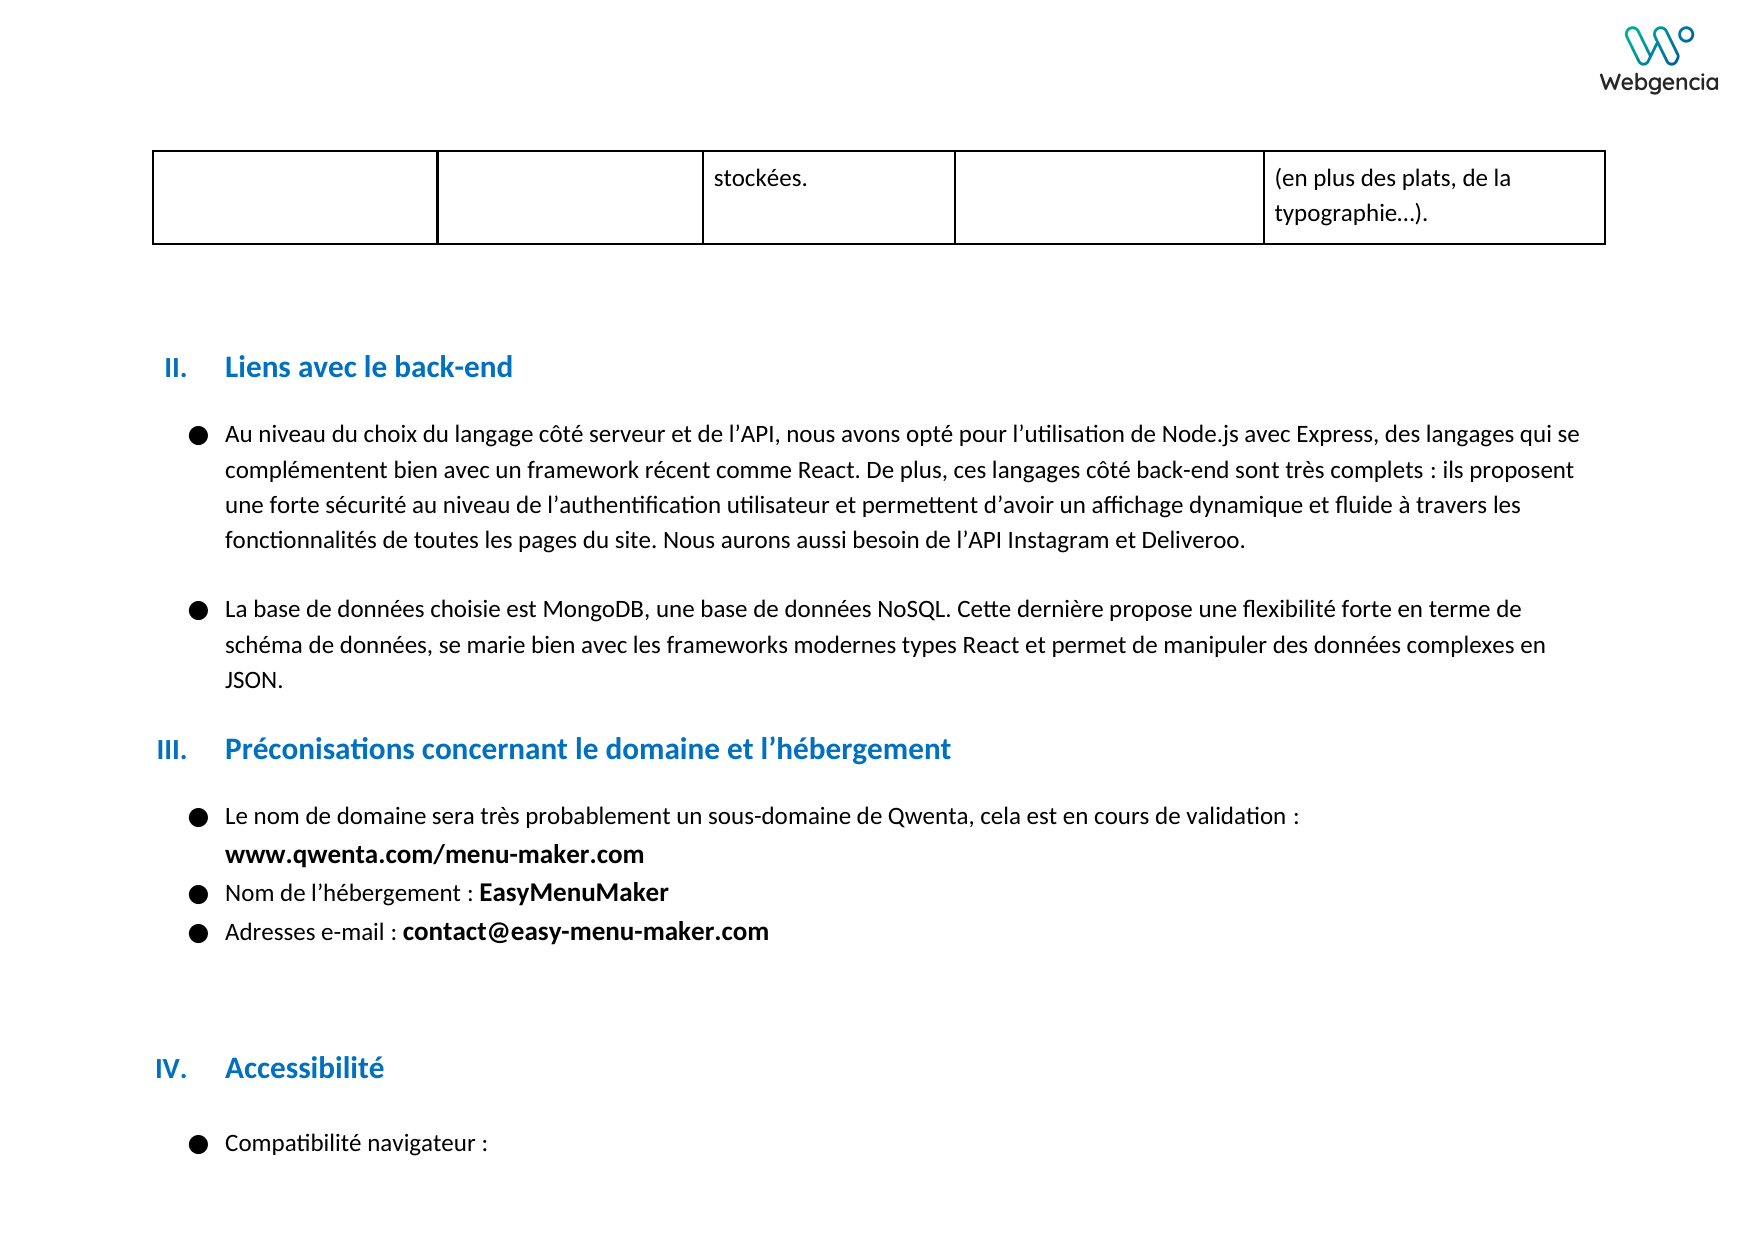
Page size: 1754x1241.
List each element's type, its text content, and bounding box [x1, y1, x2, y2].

table_cell [956, 152, 1263, 243]
list Au niveau du choix du langage côté serveur et de l’API, nous avons opté pour l’utilisation de Node.js avec Express, des langages qui se complémentent bien avec un framework récent comme React. De plus, ces langages côté back-end sont très complets : ils proposent une forte sécurité au niveau de l’authentification utilisateur et permettent d’avoir un affichage dynamique et fluide à travers les fonctionnalités de toutes les pages du site. Nous aurons aussi besoin de l’API Instagram et Deliveroo. [187, 415, 1604, 554]
table_cell [154, 152, 436, 243]
list Préconisations concernant le domaine et l’hébergement [187, 729, 1604, 767]
table_cell stockées. [704, 152, 954, 243]
list Le nom de domaine sera très probablement un sous-domaine de Qwenta, cela est en cours de validation : www.qwenta.com/menu-maker.com [187, 798, 1604, 870]
list Liens avec le back-end [187, 347, 1604, 385]
list La base de données choisie est MongoDB, une base de données NoSQL. Cette dernière propose une flexibilité forte en terme de schéma de données, se marie bien avec les frameworks modernes types React et permet de manipuler des données complexes en JSON. [187, 591, 1604, 725]
list Accessibilité [187, 1048, 1604, 1124]
list Compatibilité navigateur : [187, 1124, 1604, 1158]
list Nom de l’hébergement : EasyMenuMaker [187, 875, 1604, 909]
table_cell (en plus des plats, de la typographie…). [1265, 152, 1604, 243]
table_cell [439, 152, 702, 243]
list Adresses e-mail : contact@easy-menu-maker.com [187, 914, 1604, 978]
